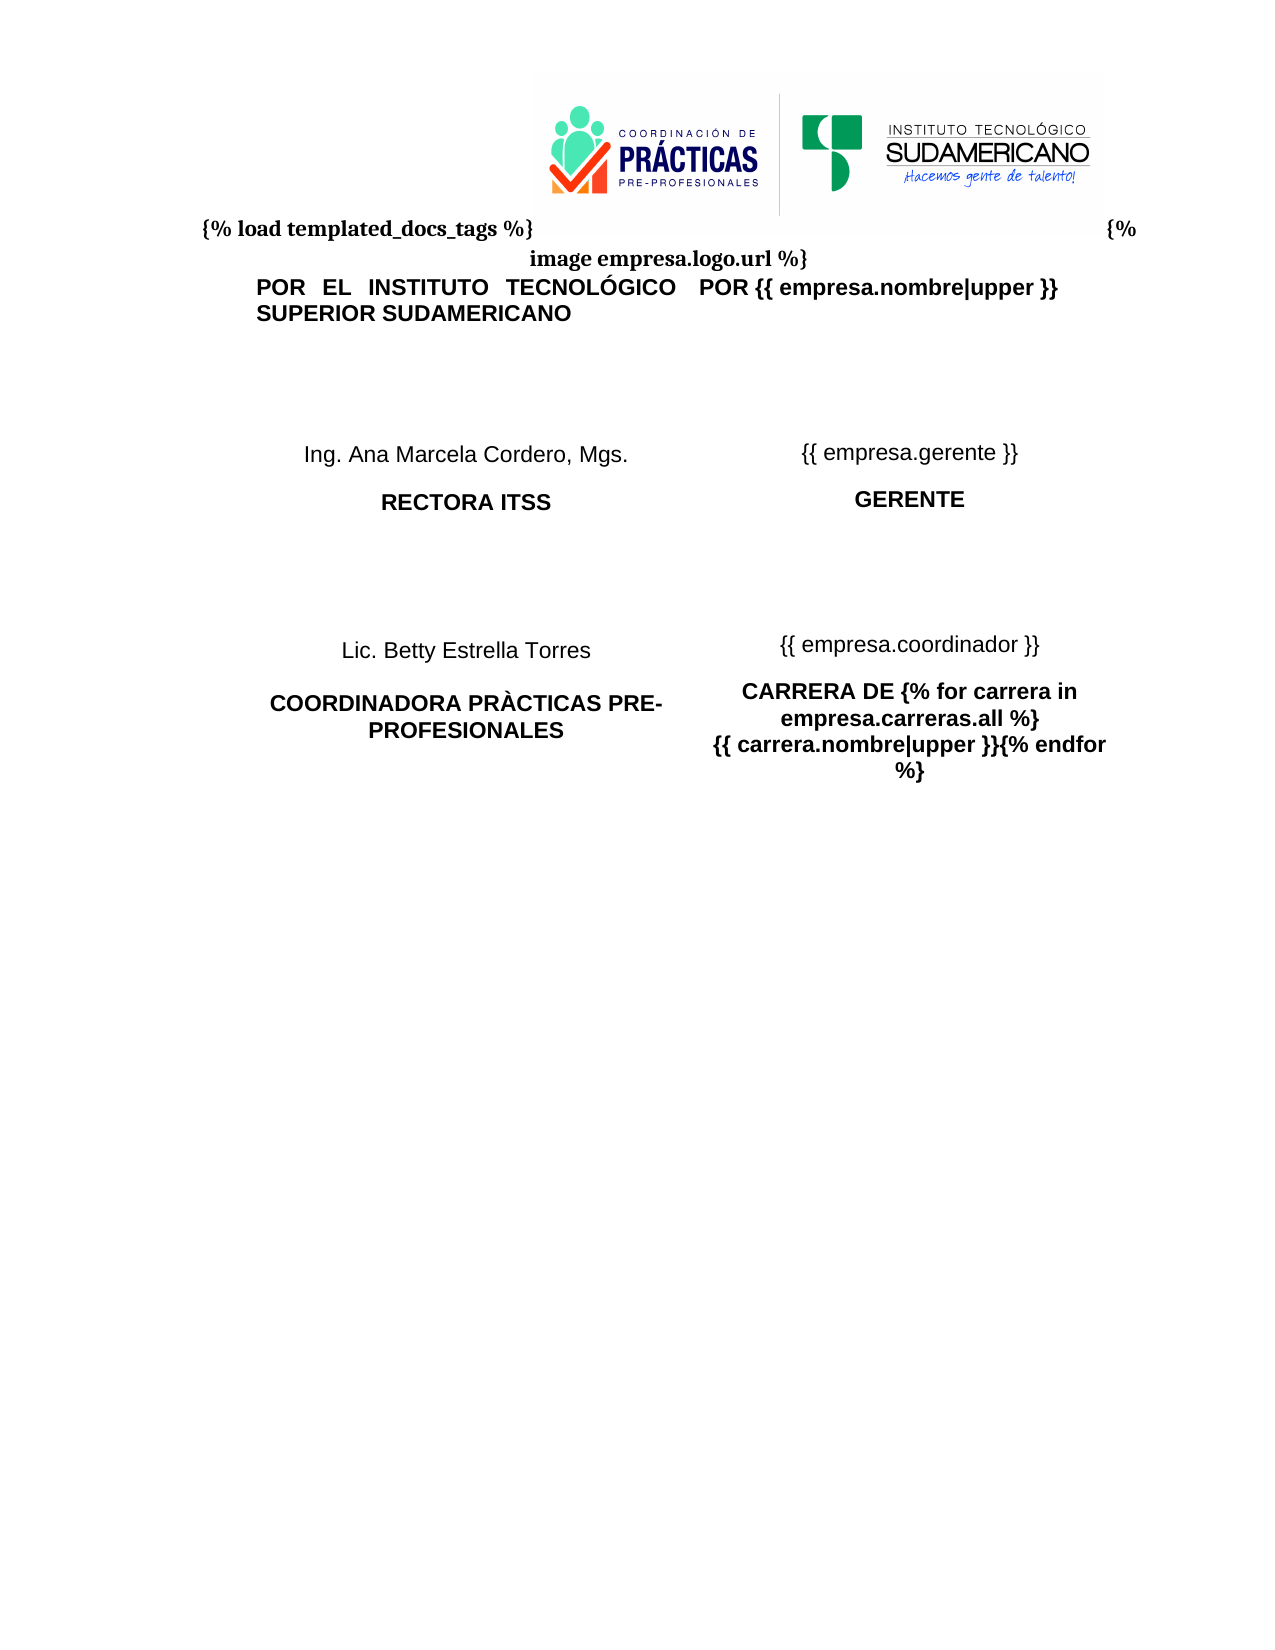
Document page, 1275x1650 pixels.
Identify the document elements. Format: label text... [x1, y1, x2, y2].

picture [534, 73, 1106, 237]
table_header POR EL INSTITUTO TECNOLÓGICO SUPERIOR SUDAMERICANO Ing. Ana Marcela Cordero, Mgs. RECTORA ITSS [245, 274, 687, 536]
table_header POR {{ empresa.nombre|upper }} {{ empresa.gerente }} GERENTE [688, 274, 1131, 536]
table_cell Lic. Betty Estrella Torres COORDINADORA PRÀCTICAS PRE-PROFESIONALES [245, 537, 687, 804]
table_cell {{ empresa.coordinador }} CARRERA DE {% for carrera in empresa.carreras.all %}{{ carrera.nombre|upper }}{% endfor %} [688, 537, 1131, 804]
